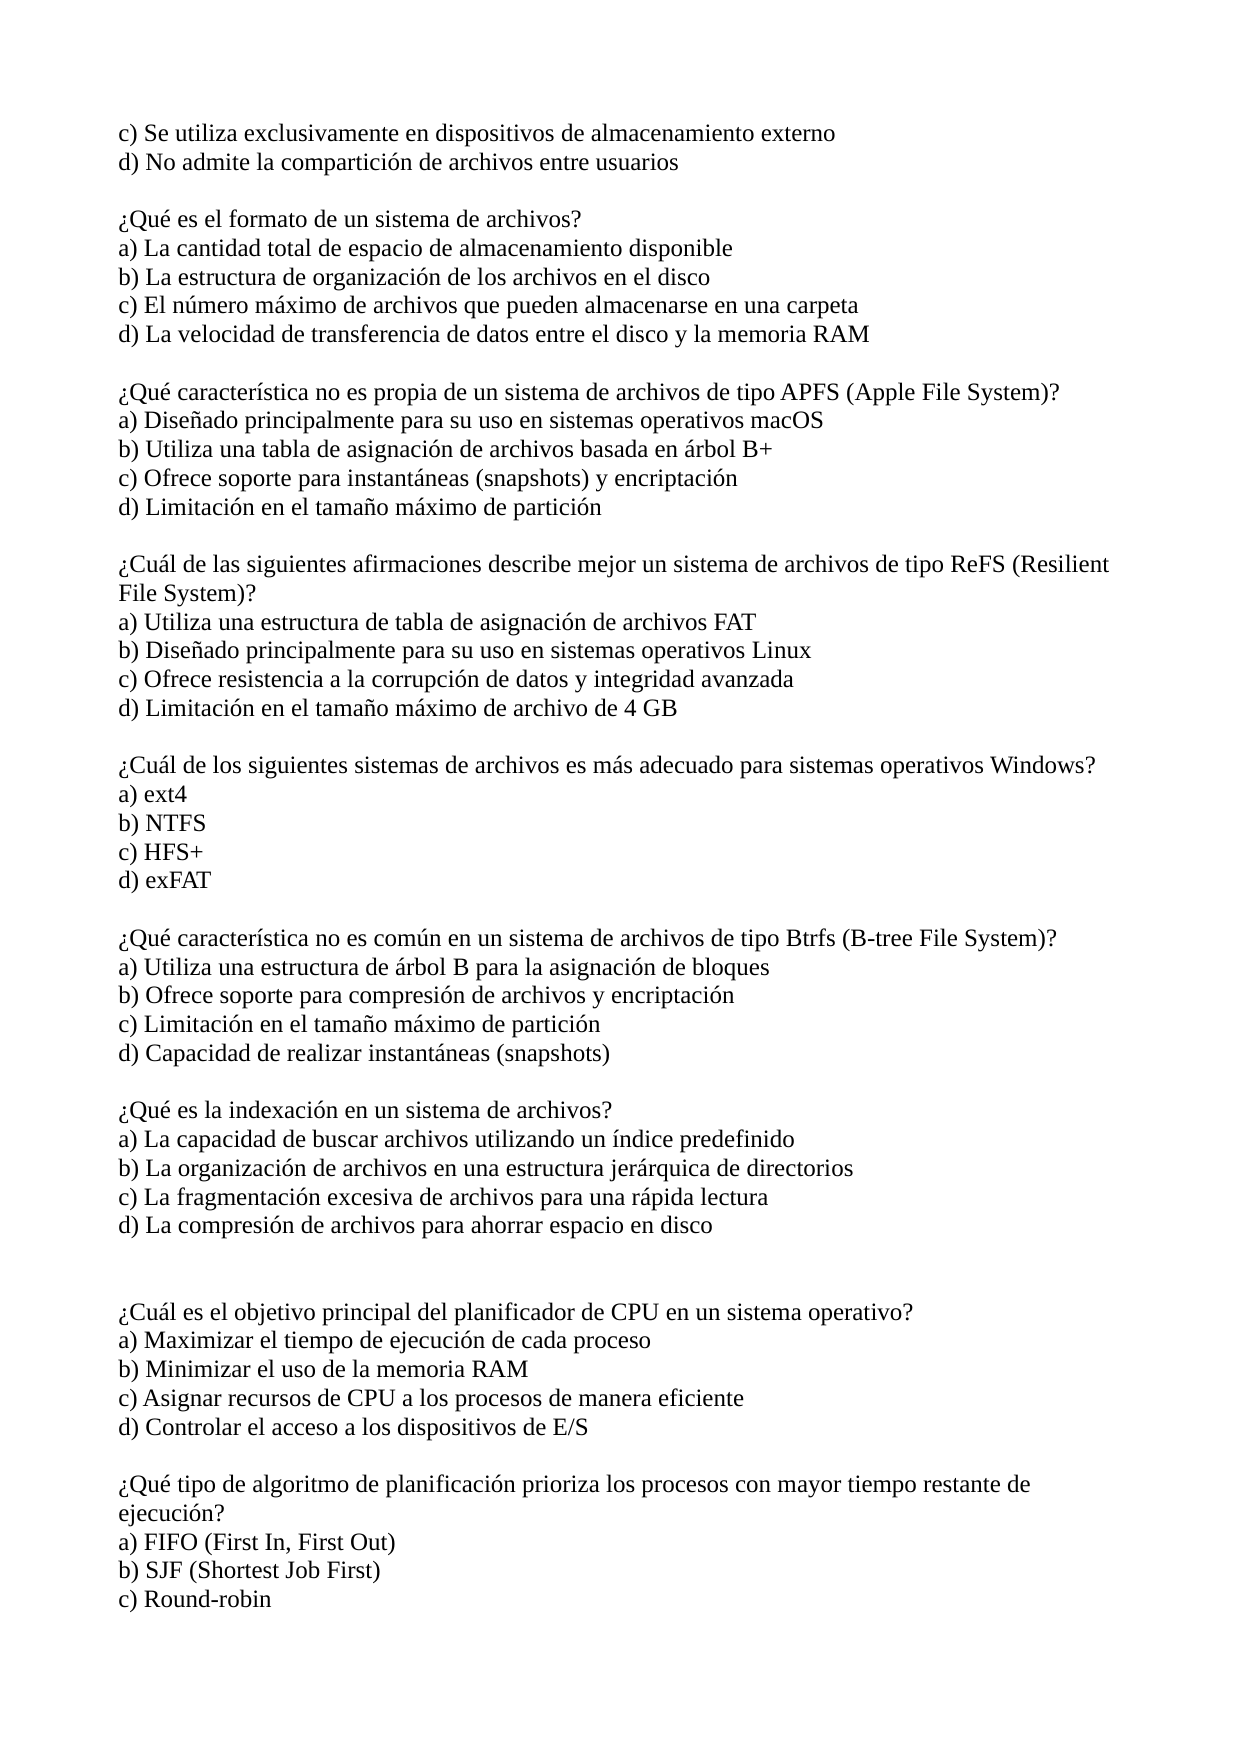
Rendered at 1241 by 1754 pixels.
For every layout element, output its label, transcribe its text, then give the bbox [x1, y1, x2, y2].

text a) ext4 [118, 779, 1122, 808]
text a) La capacidad de buscar archivos utilizando un índice predefinido [118, 1124, 1122, 1153]
text c) HFS+ [118, 837, 1122, 866]
text ¿Qué es el formato de un sistema de archivos? [118, 204, 1122, 233]
text c) Limitación en el tamaño máximo de partición [118, 1009, 1122, 1038]
text d) No admite la compartición de archivos entre usuarios [118, 147, 1122, 176]
text d) La velocidad de transferencia de datos entre el disco y la memoria RAM [118, 319, 1122, 348]
text d) Limitación en el tamaño máximo de archivo de 4 GB [118, 693, 1122, 722]
text a) FIFO (First In, First Out) [118, 1527, 1122, 1556]
text ¿Qué tipo de algoritmo de planificación prioriza los procesos con mayor tiempo restante de ejecución? [118, 1469, 1122, 1527]
text d) Limitación en el tamaño máximo de partición [118, 492, 1122, 521]
text a) Diseñado principalmente para su uso en sistemas operativos macOS [118, 406, 1122, 434]
text b) La organización de archivos en una estructura jerárquica de directorios [118, 1153, 1122, 1182]
text ¿Cuál de las siguientes afirmaciones describe mejor un sistema de archivos de tipo ReFS (Resilient File System)? [118, 549, 1122, 607]
text c) Se utiliza exclusivamente en dispositivos de almacenamiento externo [118, 118, 1122, 147]
text d) La compresión de archivos para ahorrar espacio en disco [118, 1211, 1122, 1239]
text c) Ofrece soporte para instantáneas (snapshots) y encriptación [118, 463, 1122, 492]
text ¿Qué es la indexación en un sistema de archivos? [118, 1096, 1122, 1124]
text c) Ofrece resistencia a la corrupción de datos y integridad avanzada [118, 664, 1122, 693]
text b) Ofrece soporte para compresión de archivos y encriptación [118, 981, 1122, 1009]
text a) La cantidad total de espacio de almacenamiento disponible [118, 233, 1122, 262]
text d) exFAT [118, 866, 1122, 894]
text b) NTFS [118, 808, 1122, 837]
text ¿Cuál es el objetivo principal del planificador de CPU en un sistema operativo? [118, 1297, 1122, 1326]
text c) El número máximo de archivos que pueden almacenarse en una carpeta [118, 291, 1122, 319]
text c) Asignar recursos de CPU a los procesos de manera eficiente [118, 1383, 1122, 1412]
text b) Utiliza una tabla de asignación de archivos basada en árbol B+ [118, 434, 1122, 463]
text a) Utiliza una estructura de tabla de asignación de archivos FAT [118, 607, 1122, 636]
text b) Minimizar el uso de la memoria RAM [118, 1354, 1122, 1383]
text c) Round-robin [118, 1584, 1122, 1613]
text d) Controlar el acceso a los dispositivos de E/S [118, 1412, 1122, 1441]
text a) Utiliza una estructura de árbol B para la asignación de bloques [118, 952, 1122, 981]
text a) Maximizar el tiempo de ejecución de cada proceso [118, 1326, 1122, 1354]
text b) Diseñado principalmente para su uso en sistemas operativos Linux [118, 636, 1122, 664]
text ¿Qué característica no es propia de un sistema de archivos de tipo APFS (Apple File System)? [118, 377, 1122, 406]
text d) Capacidad de realizar instantáneas (snapshots) [118, 1038, 1122, 1067]
text c) La fragmentación excesiva de archivos para una rápida lectura [118, 1182, 1122, 1211]
text b) SJF (Shortest Job First) [118, 1556, 1122, 1584]
text ¿Cuál de los siguientes sistemas de archivos es más adecuado para sistemas operativos Windows? [118, 751, 1122, 779]
text ¿Qué característica no es común en un sistema de archivos de tipo Btrfs (B-tree File System)? [118, 923, 1122, 952]
text b) La estructura de organización de los archivos en el disco [118, 262, 1122, 291]
